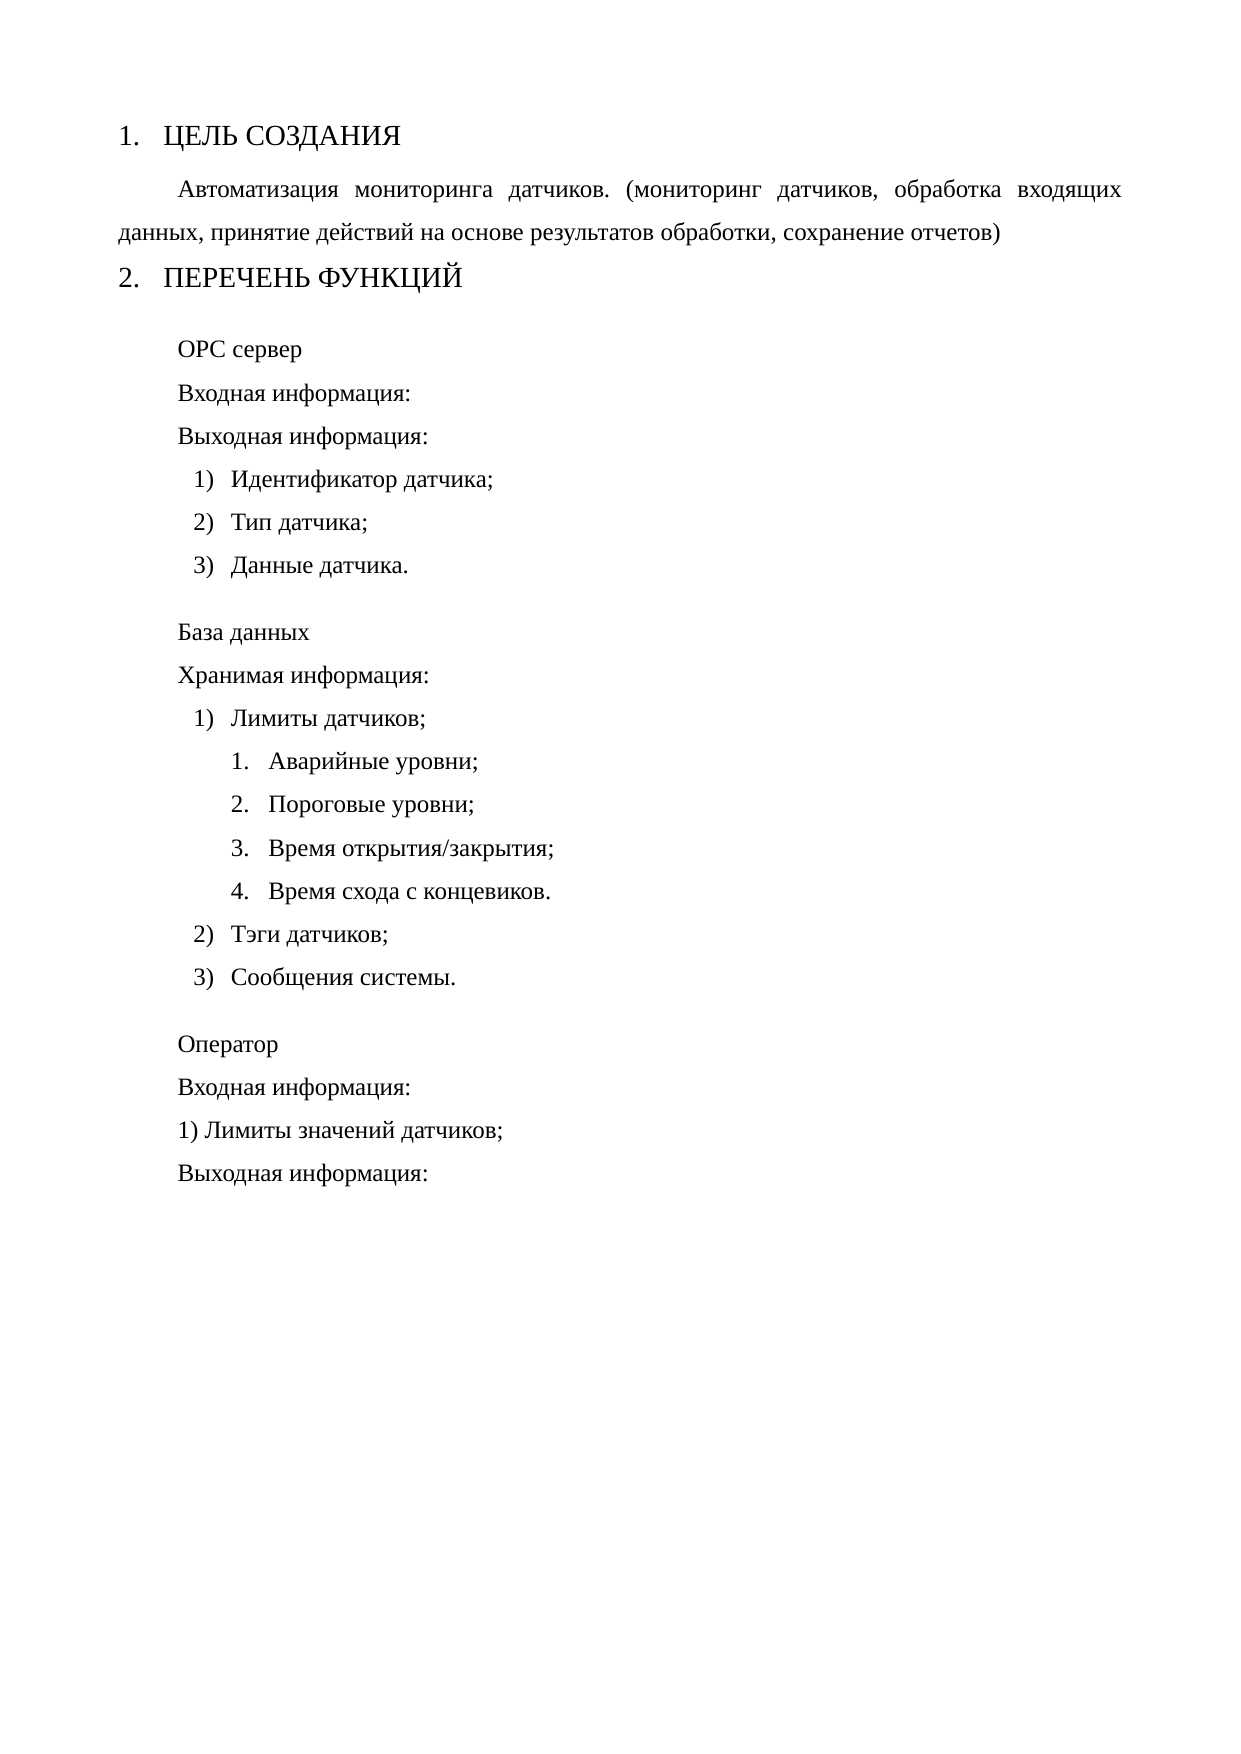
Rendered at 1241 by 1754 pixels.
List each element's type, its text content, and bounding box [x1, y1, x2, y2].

subtitle Оператор [177, 1029, 1122, 1057]
list Аварийные уровни; [231, 746, 1122, 775]
list Сообщения системы. [193, 962, 1122, 991]
list Время схода с концевиков. [231, 876, 1122, 904]
text Выходная информация: [118, 1158, 1122, 1187]
text Входная информация: [118, 378, 1122, 406]
list Пороговые уровни; [231, 789, 1122, 818]
subtitle Перечень функций [118, 261, 1122, 294]
subtitle Цель создания [118, 118, 1122, 152]
subtitle OPC сервер [177, 334, 1122, 363]
list Время открытия/закрытия; [231, 833, 1122, 861]
text Выходная информация: [118, 421, 1122, 449]
list Данные датчика. [193, 550, 1122, 579]
text Хранимая информация: [118, 660, 1122, 689]
list Тэги датчиков; [193, 919, 1122, 948]
text Автоматизация мониторинга датчиков. (мониторинг датчиков, обработка входящих данных, принятие действий на основе результатов обработки, сохранение отчетов) [118, 174, 1122, 246]
subtitle База данных [177, 617, 1122, 646]
list Тип датчика; [193, 507, 1122, 536]
list Лимиты датчиков; [193, 703, 1122, 732]
list Идентификатор датчика; [193, 464, 1122, 493]
text 1) Лимиты значений датчиков; [118, 1115, 1122, 1144]
text Входная информация: [118, 1072, 1122, 1101]
